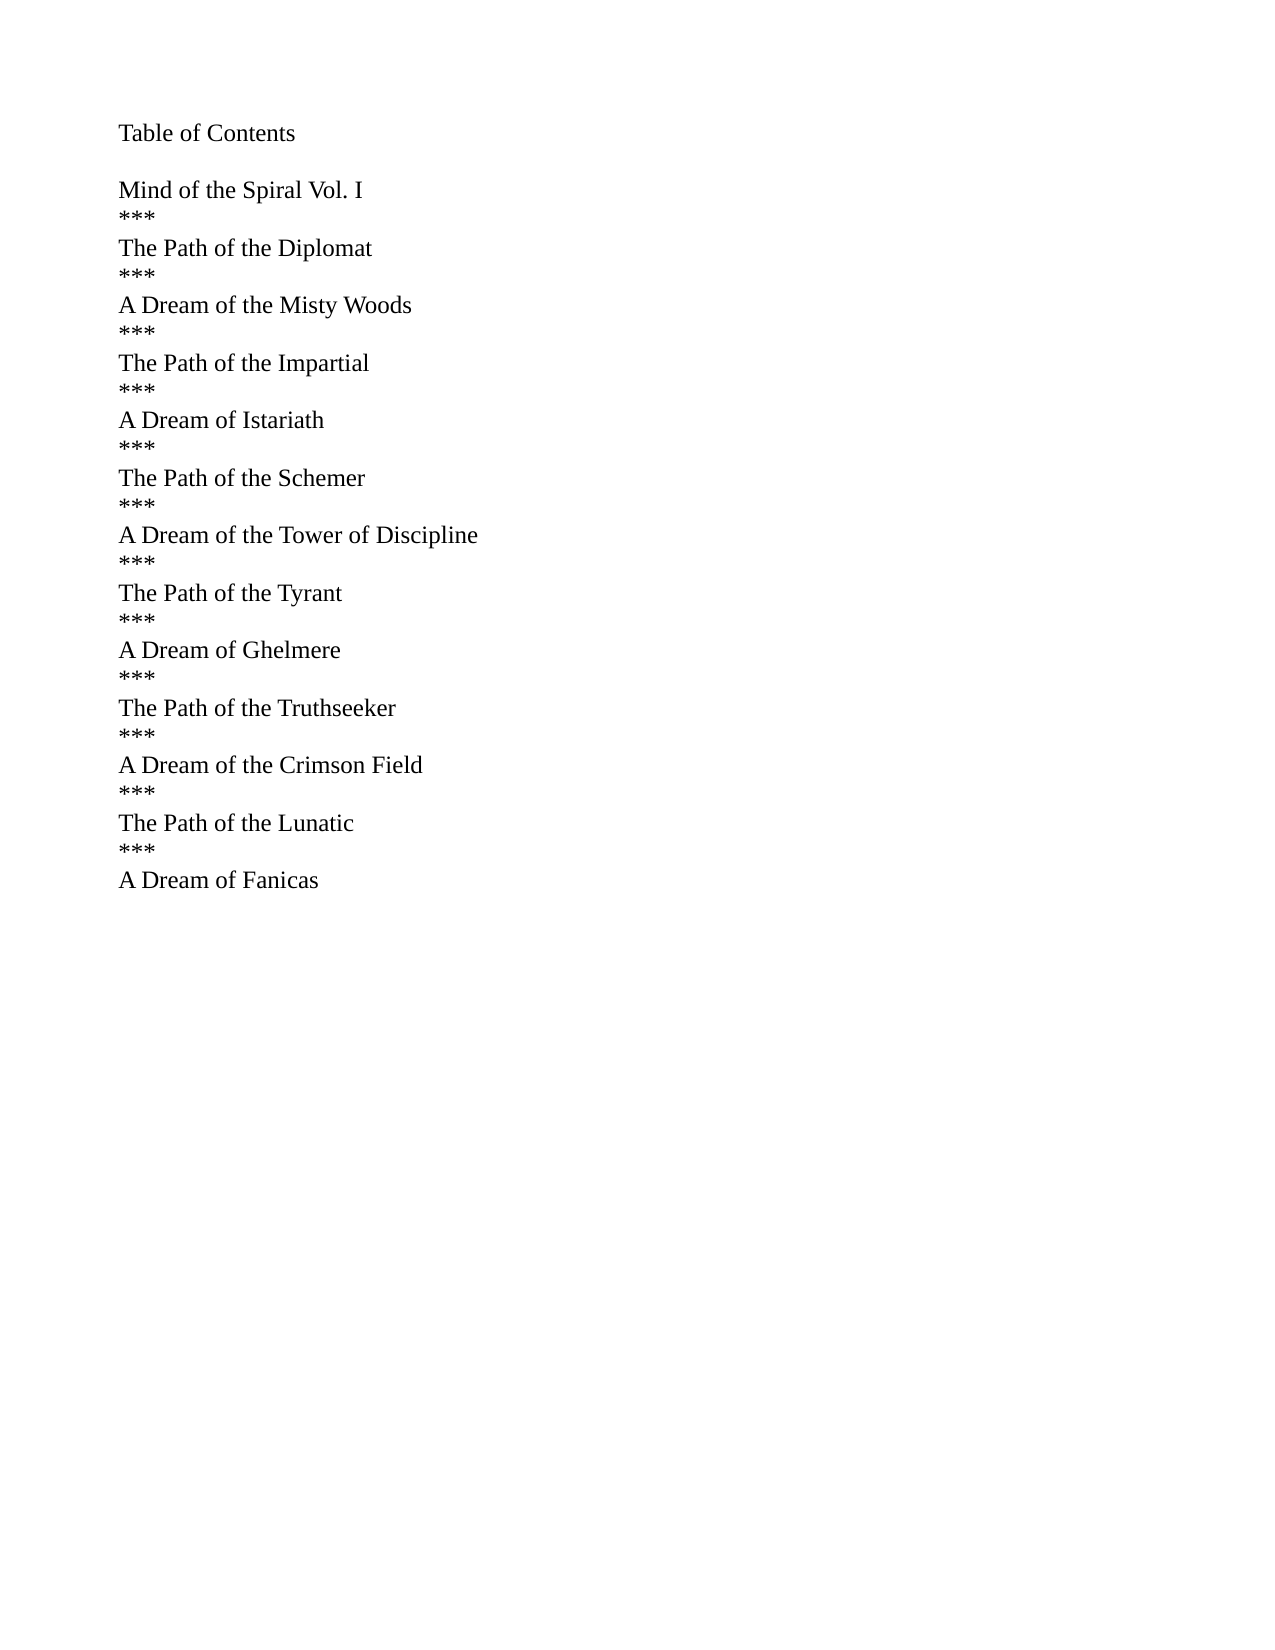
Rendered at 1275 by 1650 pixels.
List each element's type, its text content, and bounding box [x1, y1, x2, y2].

text *** [118, 492, 1157, 521]
text *** [118, 204, 1157, 233]
text *** [118, 549, 1157, 578]
text The Path of the Tyrant [118, 578, 1157, 607]
text A Dream of Fanicas [118, 866, 1157, 894]
text A Dream of Istariath [118, 406, 1157, 434]
text *** [118, 779, 1157, 808]
text Mind of the Spiral Vol. I [118, 176, 1157, 204]
text *** [118, 377, 1157, 406]
text *** [118, 837, 1157, 866]
text The Path of the Diplomat [118, 233, 1157, 262]
text *** [118, 664, 1157, 693]
text *** [118, 722, 1157, 751]
text Table of Contents [118, 118, 1157, 147]
text *** [118, 262, 1157, 291]
text A Dream of the Misty Woods [118, 291, 1157, 319]
text The Path of the Lunatic [118, 808, 1157, 837]
text The Path of the Impartial [118, 348, 1157, 377]
text The Path of the Schemer [118, 463, 1157, 492]
text *** [118, 319, 1157, 348]
text *** [118, 434, 1157, 463]
text The Path of the Truthseeker [118, 693, 1157, 722]
text *** [118, 607, 1157, 636]
text A Dream of the Tower of Discipline [118, 521, 1157, 549]
text A Dream of the Crimson Field [118, 751, 1157, 779]
text A Dream of Ghelmere [118, 636, 1157, 664]
